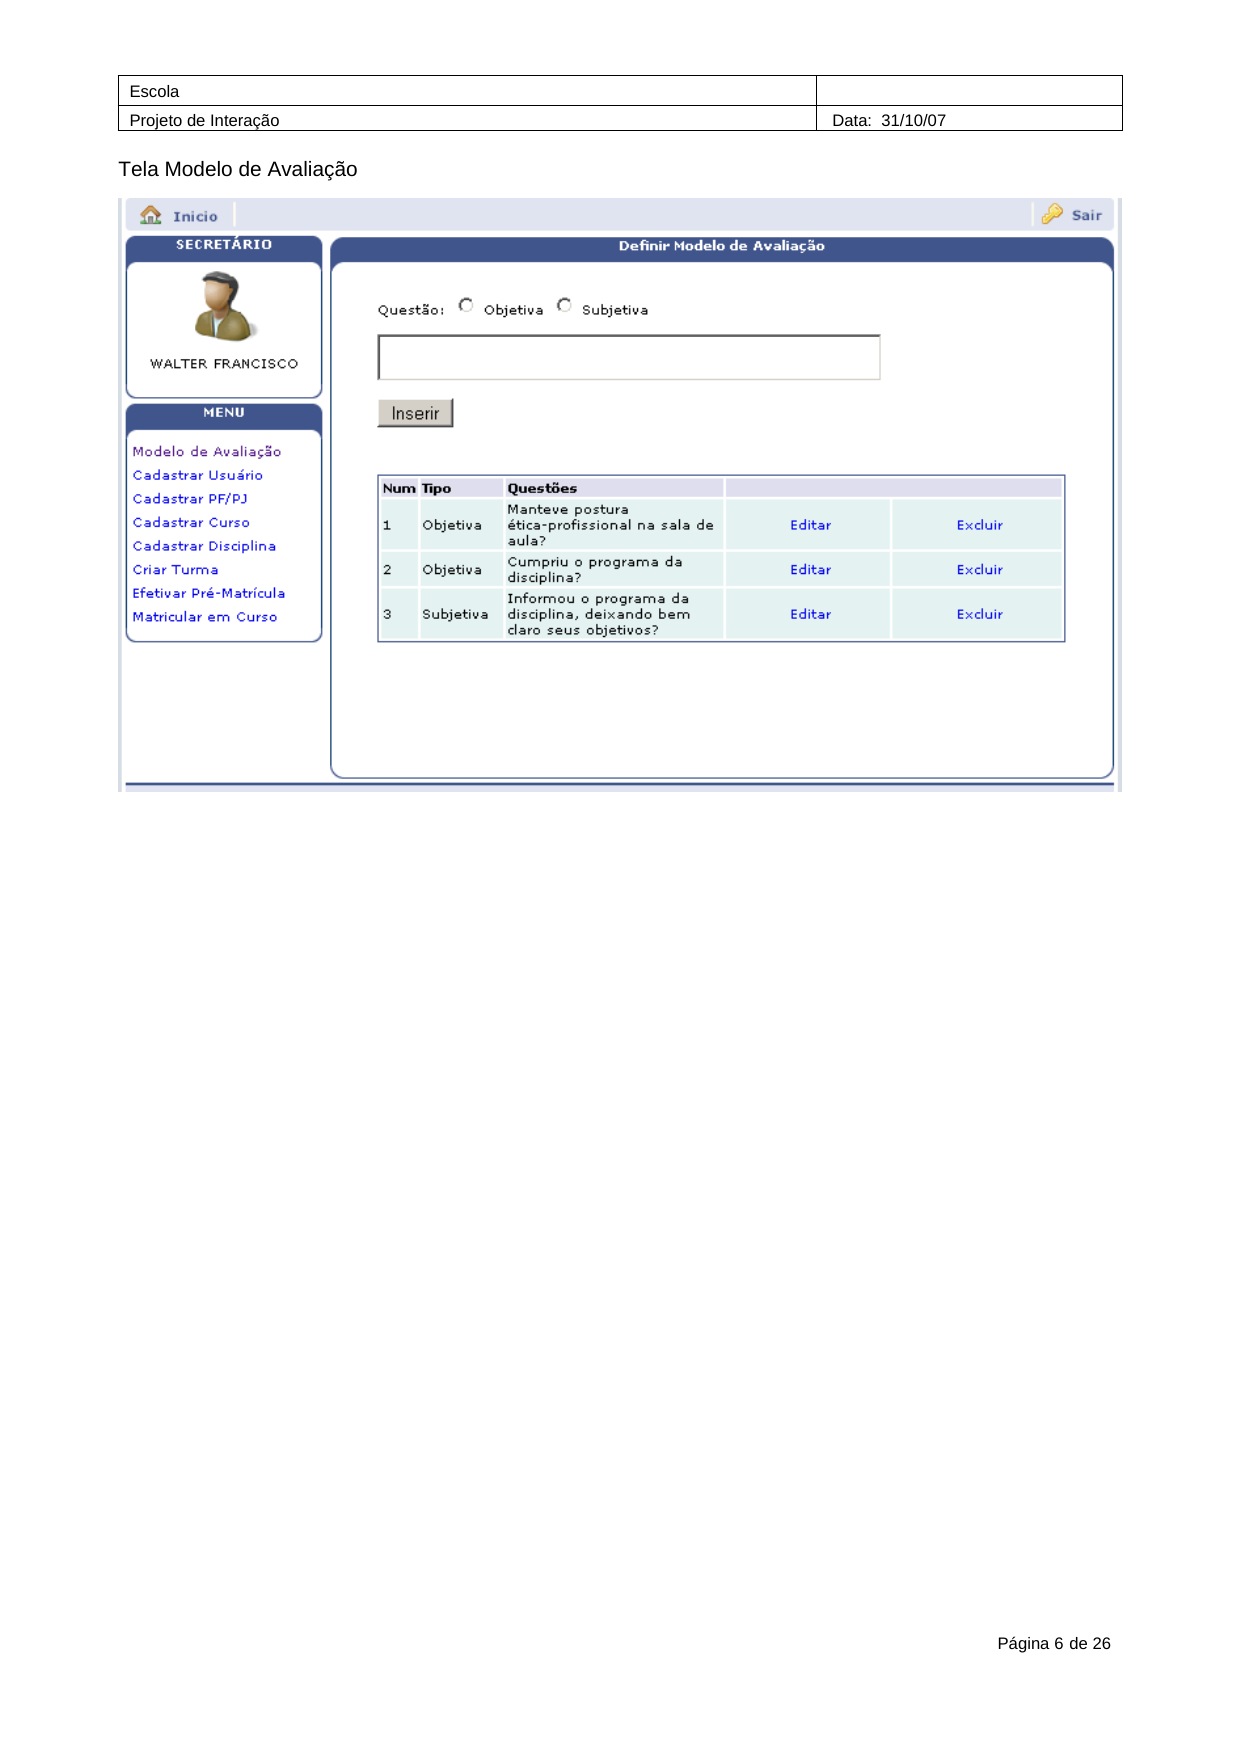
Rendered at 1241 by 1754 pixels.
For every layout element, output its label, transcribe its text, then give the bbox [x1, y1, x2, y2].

picture [118, 198, 1122, 792]
text Tela Modelo de Avaliação [118, 156, 1122, 181]
